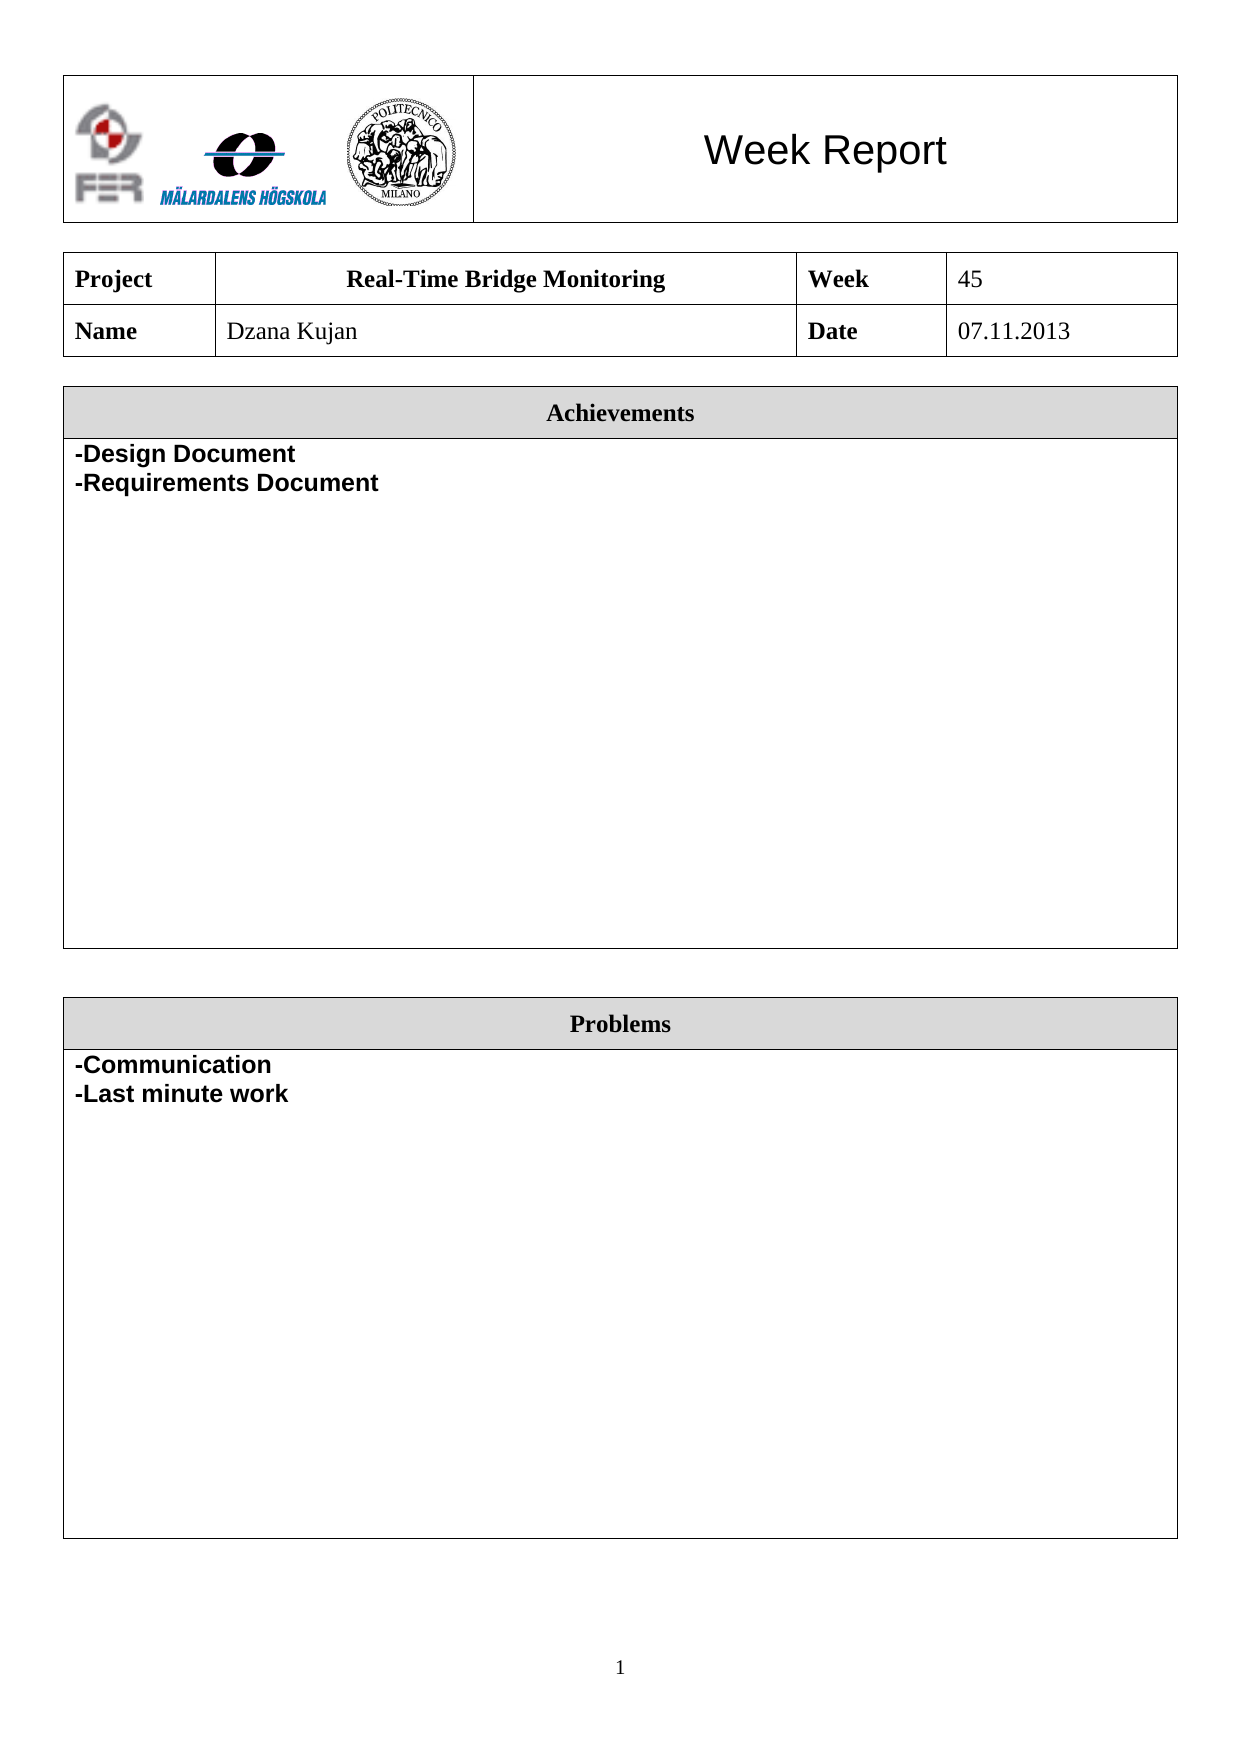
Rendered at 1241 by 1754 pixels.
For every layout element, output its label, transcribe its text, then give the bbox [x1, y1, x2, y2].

table_cell 45 [947, 253, 1177, 304]
table_cell [63, 357, 1177, 386]
table_header Problems [64, 998, 1177, 1049]
table_cell [712, 223, 946, 252]
table_cell [946, 223, 1177, 252]
table_cell Real-Time Bridge Monitoring [216, 253, 796, 304]
table_cell Date [797, 305, 946, 356]
table_header Week Report [474, 76, 1177, 222]
table_cell Dzana Kujan [216, 305, 796, 356]
table_cell Project [64, 253, 215, 304]
table_cell Name [64, 305, 215, 356]
table_cell [215, 223, 712, 252]
picture [160, 133, 326, 205]
table_cell -Design Document -Requirements Document [64, 439, 1177, 948]
picture [347, 98, 457, 206]
table_cell Week [797, 253, 946, 304]
picture [74, 90, 144, 217]
table_cell 07.11.2013 [947, 305, 1177, 356]
table_cell [63, 223, 215, 252]
table_header [64, 76, 473, 222]
table_cell Achievements [64, 387, 1177, 438]
table_cell -Communication -Last minute work [64, 1050, 1177, 1537]
